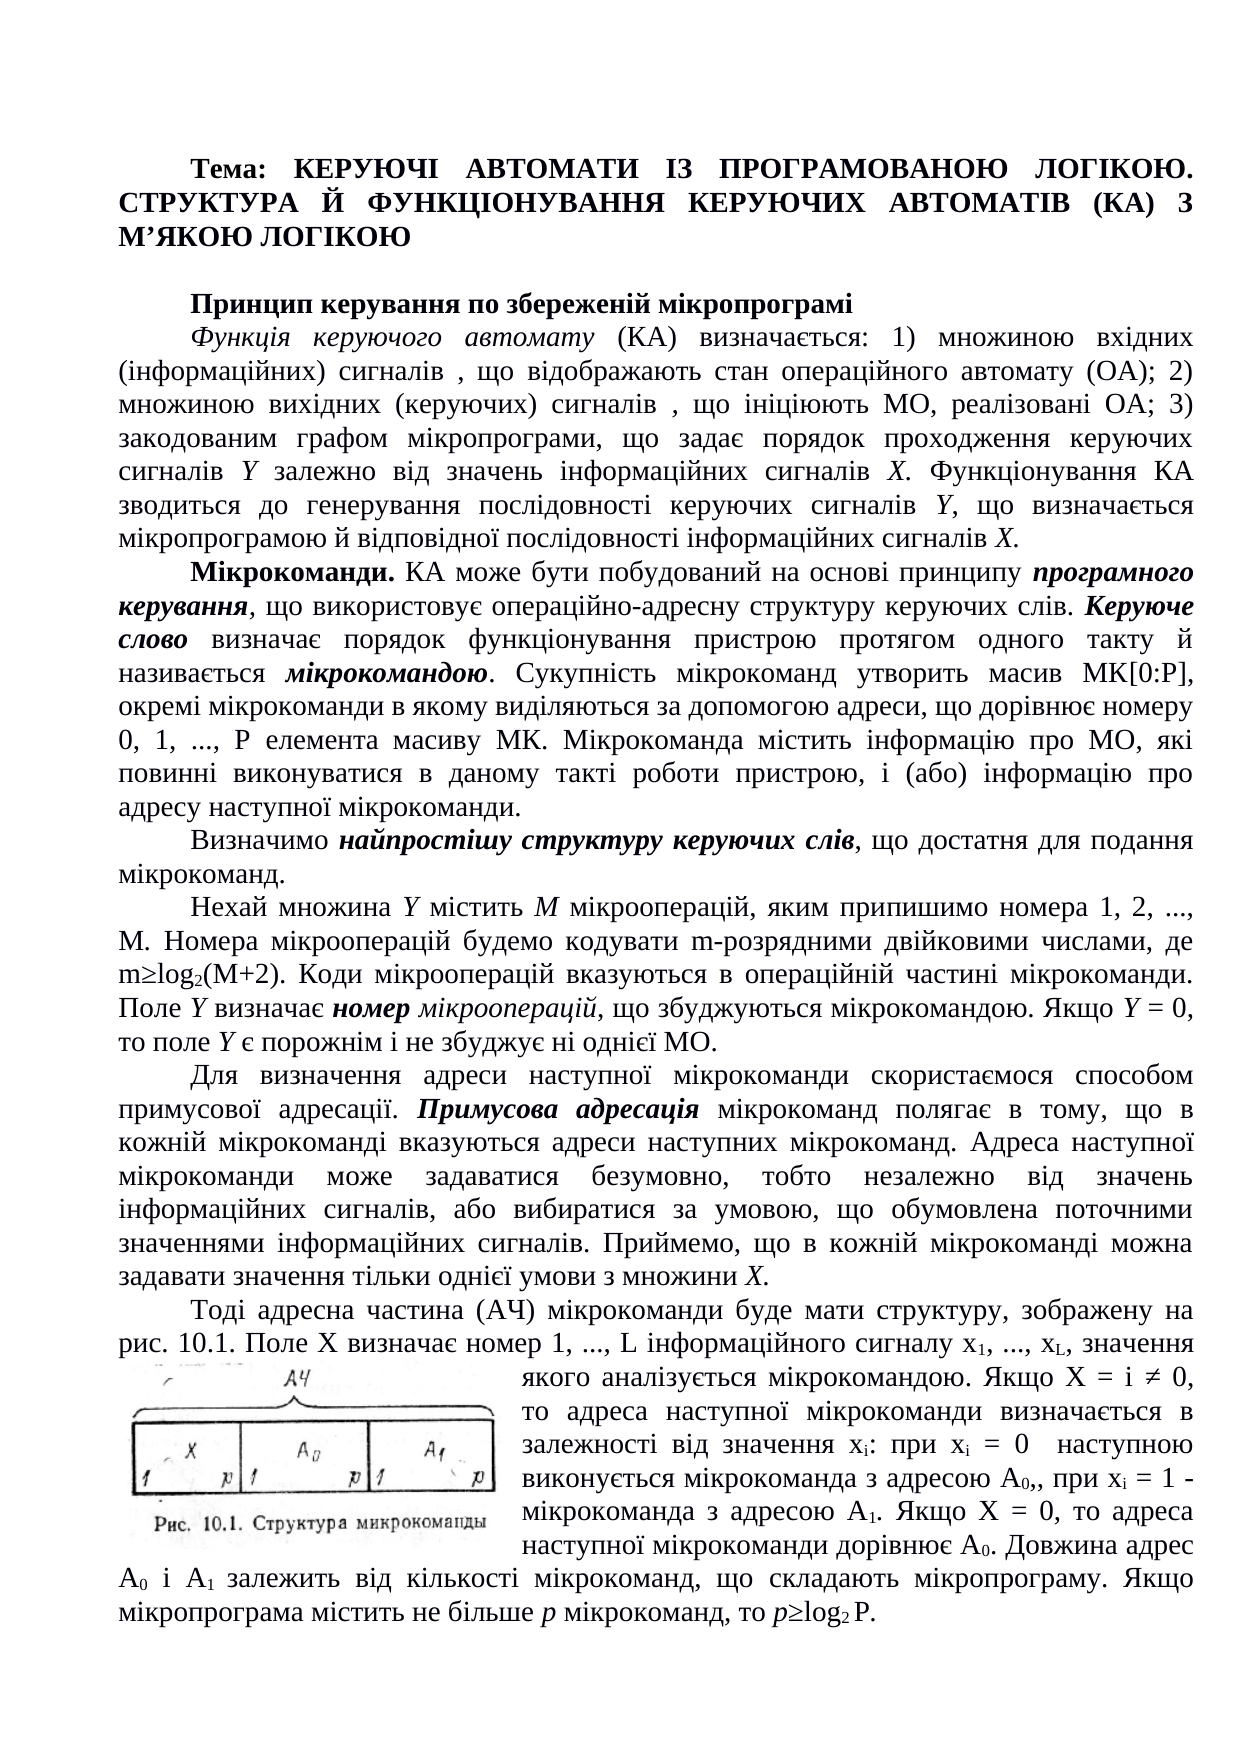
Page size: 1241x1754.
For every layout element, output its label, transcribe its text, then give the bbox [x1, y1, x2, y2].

picture [123, 1361, 503, 1557]
text Нехай множина Y містить М мікрооперацій, яким припишимо номера 1, 2, ..., M. Номера мікрооперацій будемо кодувати m-розрядними двійковими числами, де m≥log2(M+2). Коди мікрооперацій вказуються в операційній частині мікрокоманди. Поле Y визначає номер мікрооперацій, що збуджуються мікрокомандою. Якщо Y = 0, то поле Y є порожнім і не збуджує ні однієї МО. [118, 889, 1194, 1057]
text Визначимо найпростішу структуру керуючих слів, що достатня для подання мікрокоманд. [118, 822, 1194, 889]
text Для визначення адреси наступної мікрокоманди скористаємося способом примусової адресації. Примусова адресація мікрокоманд полягає в тому, що в кожній мікрокоманді вказуються адреси наступних мікрокоманд. Адреса наступної мікрокоманди може задаватися безумовно, тобто незалежно від значень інформаційних сигналів, або вибиратися за умовою, що обумовлена поточними значеннями інформаційних сигналів. Приймемо, що в кожній мікрокоманді можна задавати значення тільки однієї умови з множини X. [118, 1057, 1194, 1292]
text Тема: КЕРУЮЧІ АВТОМАТИ ІЗ ПРОГРАМОВАНОЮ ЛОГІКОЮ. СТРУКТУРА Й ФУНКЦІОНУВАННЯ КЕРУЮЧИХ АВТОМАТІВ (КА) З М’ЯКОЮ ЛОГІКОЮ [118, 152, 1194, 252]
text Мікрокоманди. КА може бути побудований на основі принципу програмного керування, що використовує операційно-адресну структуру керуючих слів. Керуюче слово визначає порядок функціонування пристрою протягом одного такту й називається мікрокомандою. Сукупність мікрокоманд утворить масив МК[0:P], окремі мікрокоманди в якому виділяються за допомогою адреси, що дорівнює номеру 0, 1, ..., P елемента масиву МК. Мікрокоманда містить інформацію про МО, які повинні виконуватися в даному такті роботи пристрою, і (або) інформацію про адресу наступної мікрокоманди. [118, 554, 1194, 822]
text Тоді адресна частина (АЧ) мікрокоманди буде мати структуру, зображену на рис. 10.1. Поле X визначає номер 1, ..., L інформаційного сигналу x1, ..., xL, значення якого аналізується мікрокомандою. Якщо X = i ≠ 0, то адреса наступної мікрокоманди визначається в залежності від значення xi: при xi = 0 наступною виконується мікрокоманда з адресою А0,, при xi = 1 - мікрокоманда з адресою А1. Якщо Х = 0, то адреса наступної мікрокоманди дорівнює А0. Довжина адрес А0 і А1 залежить від кількості мікрокоманд, що складають мікропрограму. Якщо мікропрограма містить не більше р мікрокоманд, то р≥log2 Р. [118, 1292, 1194, 1627]
text Функція керуючого автомату (КА) визначається: 1) множиною вхідних (інформаційних) сигналів , що відображають стан операційного автомату (ОА); 2) множиною вихідних (керуючих) сигналів , що ініціюють МО, реалізовані ОА; 3) закодованим графом мікропрограми, що задає порядок проходження керуючих сигналів Y залежно від значень інформаційних сигналів X. Функціонування КА зводиться до генерування послідовності керуючих сигналів Y, що визначається мікропрограмою й відповідної послідовності інформаційних сигналів X. [118, 319, 1194, 554]
text Принцип керування по збереженій мікропрограмі [118, 286, 1194, 319]
